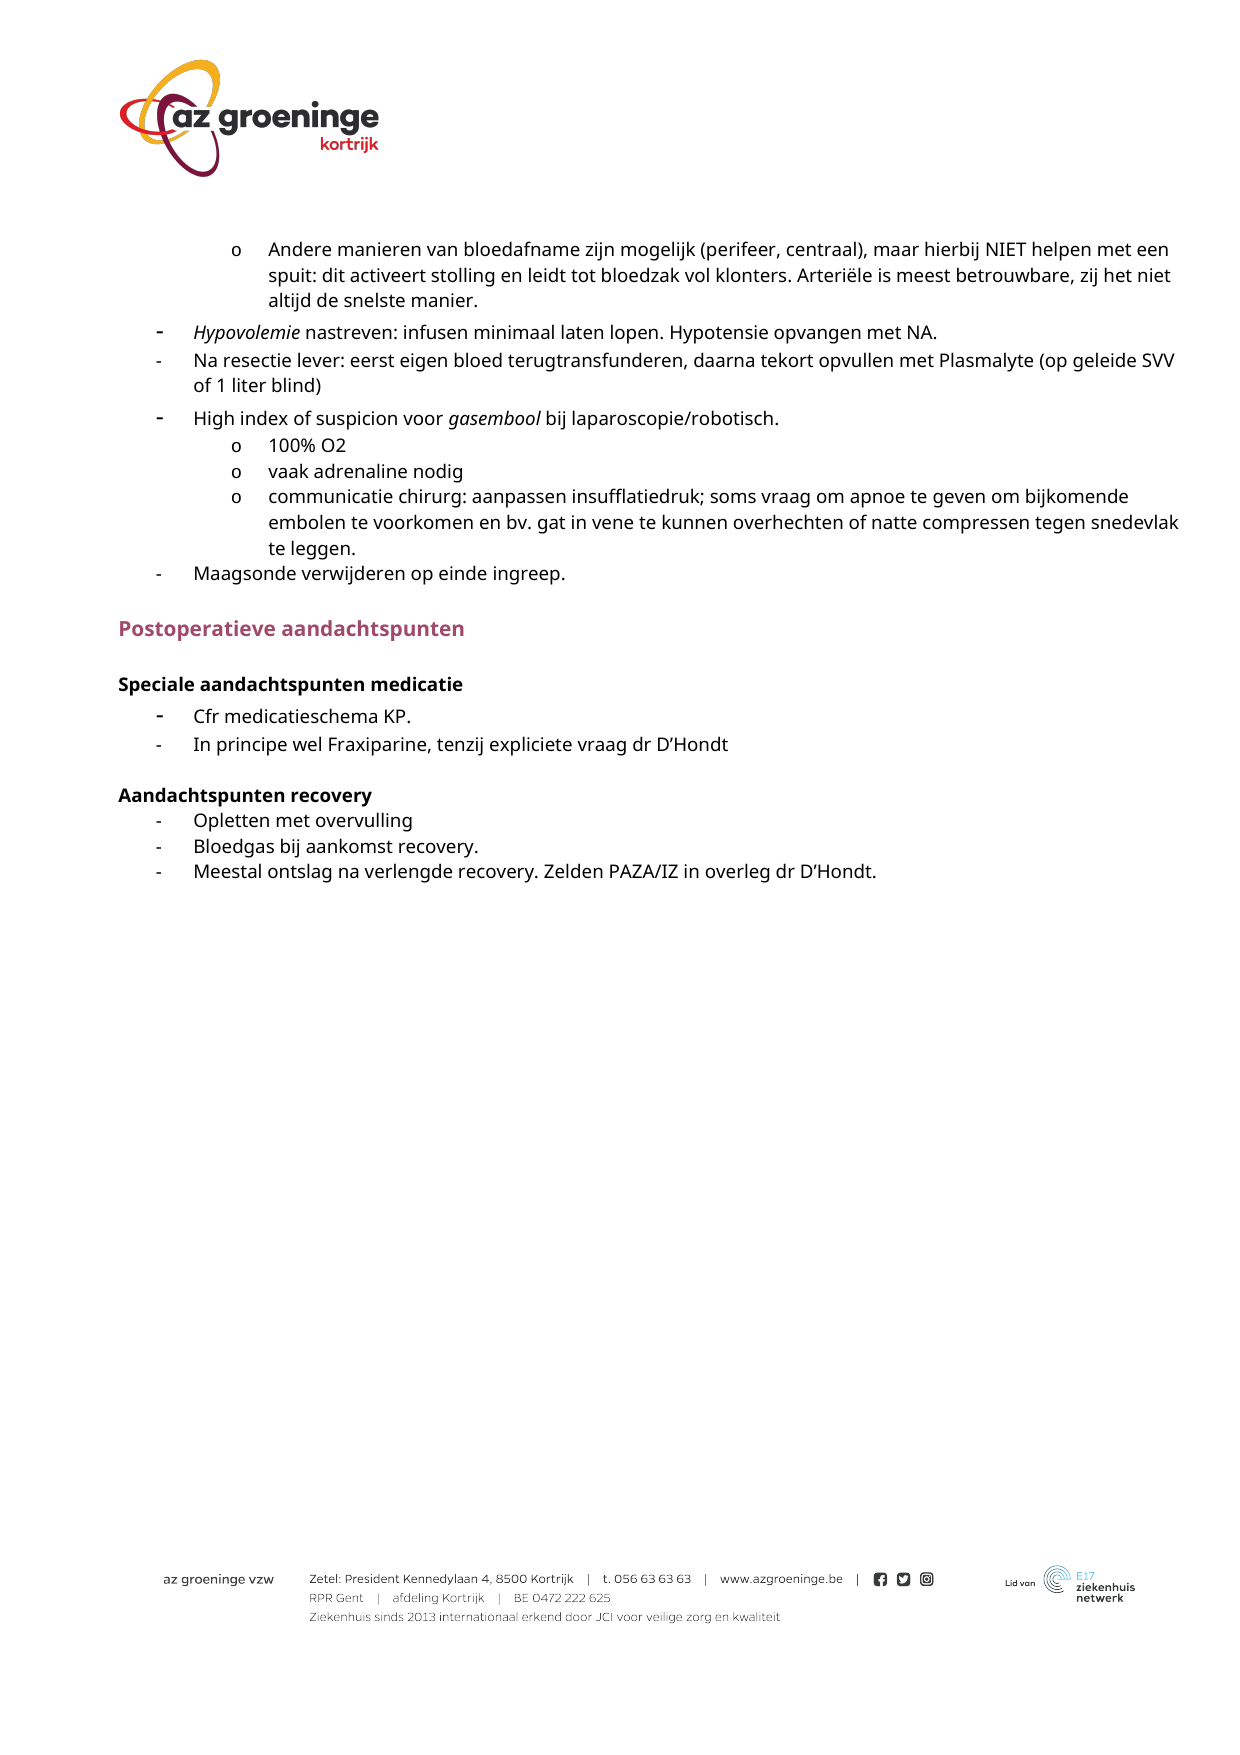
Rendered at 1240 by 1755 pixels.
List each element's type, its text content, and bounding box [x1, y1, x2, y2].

list Cfr medicatieschema KP. [156, 697, 1181, 731]
list communicatie chirurg: aanpassen insufflatiedruk; soms vraag om apnoe te geven om bijkomende embolen te voorkomen en bv. gat in vene te kunnen overhechten of natte compressen tegen snedevlak te leggen. [231, 484, 1181, 560]
list Hypovolemie nastreven: infusen minimaal laten lopen. Hypotensie opvangen met NA. [156, 313, 1181, 347]
list In principe wel Fraxiparine, tenzij expliciete vraag dr D’Hondt [156, 731, 1181, 756]
text Aandachtspunten recovery [118, 782, 1181, 807]
list Opletten met overvulling [156, 807, 1181, 833]
list Meestal ontslag na verlengde recovery. Zelden PAZA/IZ in overleg dr D’Hondt. [156, 858, 1181, 884]
list Na resectie lever: eerst eigen bloed terugtransfunderen, daarna tekort opvullen met Plasmalyte (op geleide SVV of 1 liter blind) [156, 347, 1181, 398]
list vaak adrenaline nodig [231, 458, 1181, 484]
list Andere manieren van bloedafname zijn mogelijk (perifeer, centraal), maar hierbij NIET helpen met een spuit: dit activeert stolling en leidt tot bloedzak vol klonters. Arteriële is meest betrouwbare, zij het niet altijd de snelste manier. [231, 236, 1181, 313]
text Postoperatieve aandachtspunten [118, 614, 1181, 643]
list Bloedgas bij aankomst recovery. [156, 833, 1181, 858]
text Speciale aandachtspunten medicatie [118, 671, 1181, 697]
list 100% O2 [231, 432, 1181, 458]
list High index of suspicion voor gasembool bij laparoscopie/robotisch. [156, 398, 1181, 432]
list Maagsonde verwijderen op einde ingreep. [156, 560, 1181, 586]
